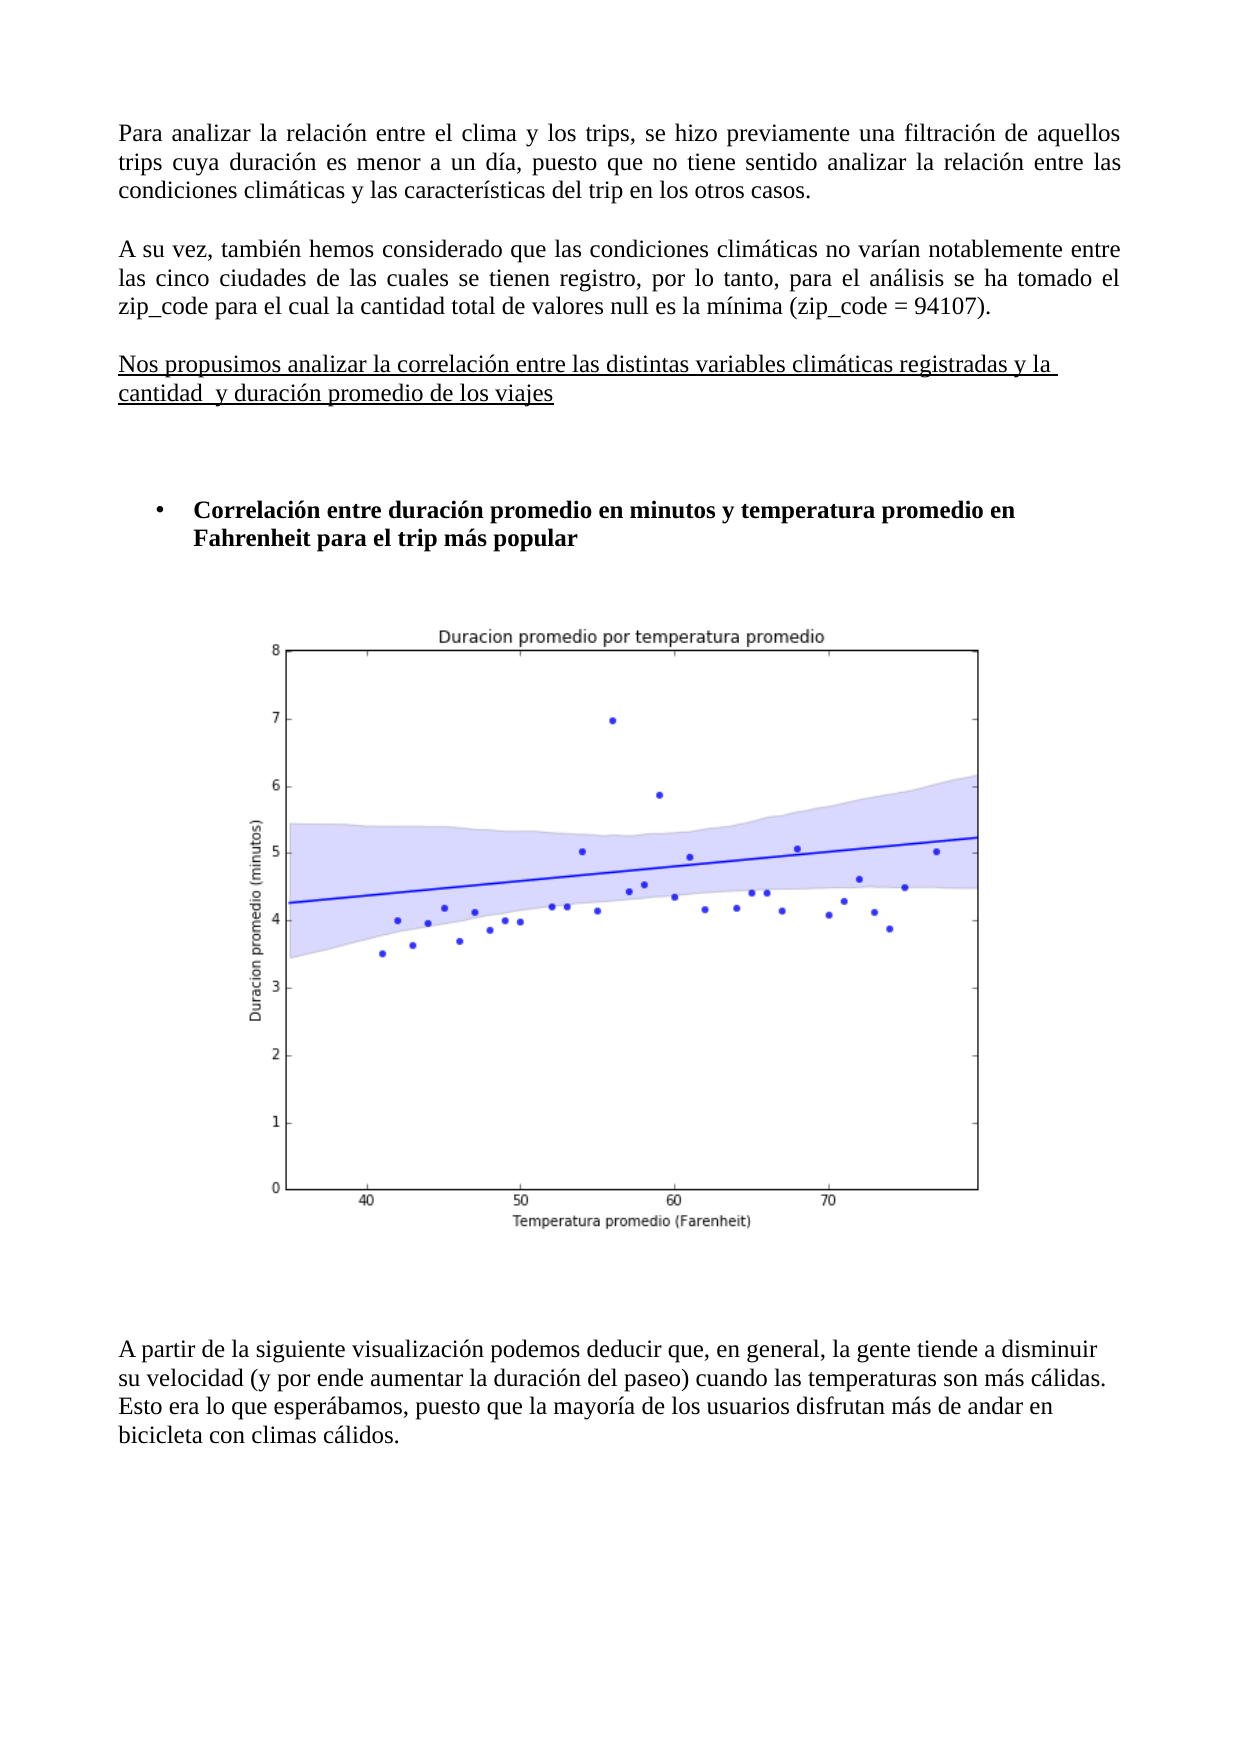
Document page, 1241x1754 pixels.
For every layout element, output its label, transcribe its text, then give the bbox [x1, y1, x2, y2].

picture [174, 581, 1067, 1276]
list Correlación entre duración promedio en minutos y temperatura promedio en Fahrenheit para el trip más popular [156, 495, 1122, 552]
text A su vez, también hemos considerado que las condiciones climáticas no varían notablemente entre las cinco ciudades de las cuales se tienen registro, por lo tanto, para el análisis se ha tomado el zip_code para el cual la cantidad total de valores null es la mínima (zip_code = 94107). [118, 234, 1122, 320]
text Nos propusimos analizar la correlación entre las distintas variables climáticas registradas y la cantidad y duración promedio de los viajes [118, 349, 1122, 407]
text A partir de la siguiente visualización podemos deducir que, en general, la gente tiende a disminuir su velocidad (y por ende aumentar la duración del paseo) cuando las temperaturas son más cálidas. Esto era lo que esperábamos, puesto que la mayoría de los usuarios disfrutan más de andar en bicicleta con climas cálidos. [118, 1334, 1122, 1449]
text Para analizar la relación entre el clima y los trips, se hizo previamente una filtración de aquellos trips cuya duración es menor a un día, puesto que no tiene sentido analizar la relación entre las condiciones climáticas y las características del trip en los otros casos. [118, 118, 1122, 204]
